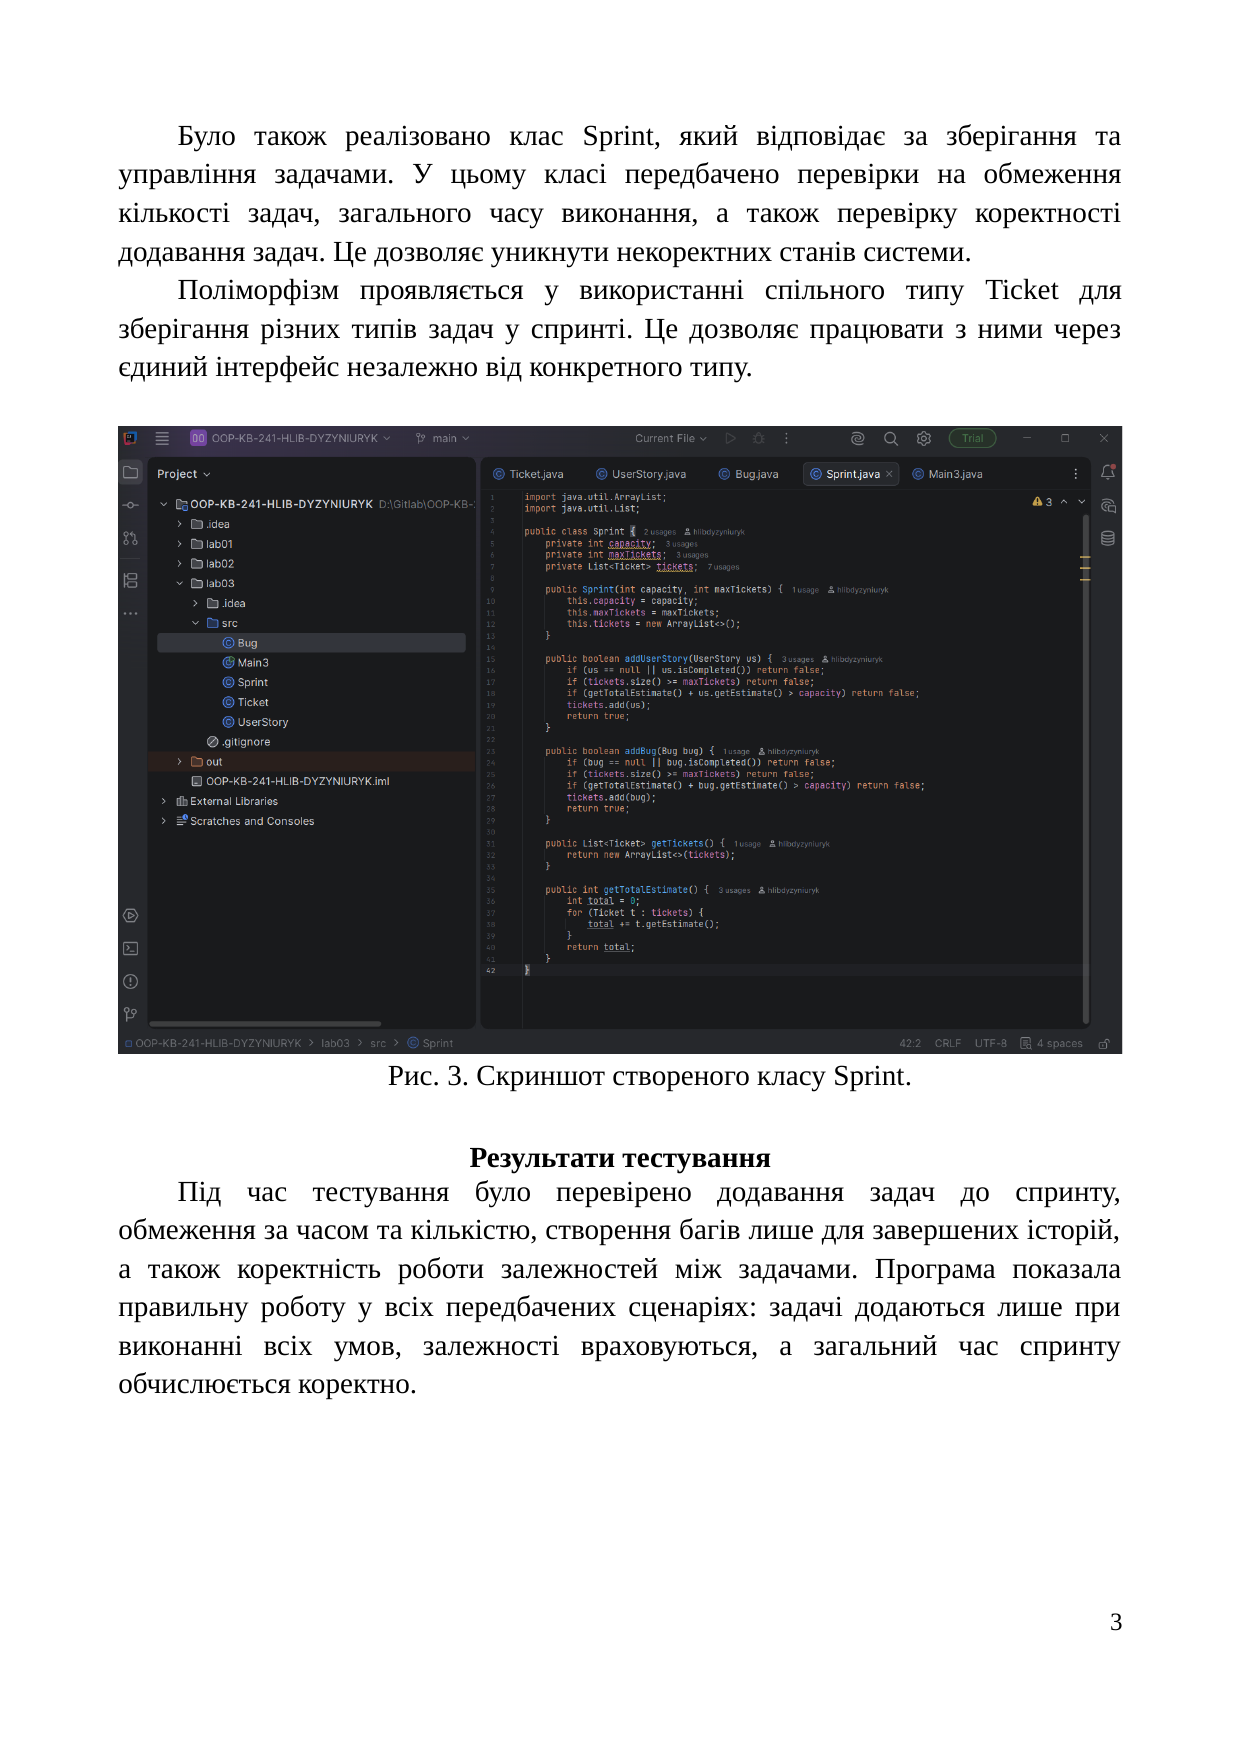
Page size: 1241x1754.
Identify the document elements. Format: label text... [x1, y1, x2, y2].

text Було також реалізовано клас Sprint, який відповідає за зберігання та управління задачами. У цьому класі передбачено перевірки на обмеження кількості задач, загального часу виконання, а також перевірку коректності додавання задач. Це дозволяє уникнути некоректних станів системи. [118, 118, 1122, 267]
picture [118, 426, 1123, 1054]
subtitle Результати тестування [118, 1140, 1122, 1174]
text Під час тестування було перевірено додавання задач до спринту, обмеження за часом та кількістю, створення багів лише для завершених історій, а також коректність роботи залежностей між задачами. Програма показала правильну роботу у всіх передбачених сценаріях: задачі додаються лише при виконанні всіх умов, залежності враховуються, а загальний час спринту обчислюється коректно. [118, 1174, 1122, 1400]
text Поліморфізм проявляється у використанні спільного типу Ticket для зберігання різних типів задач у спринті. Це дозволяє працювати з ними через єдиний інтерфейс незалежно від конкретного типу. [118, 272, 1122, 383]
text Рис. 3. Скриншот створеного класу Sprint. [118, 1054, 1122, 1092]
